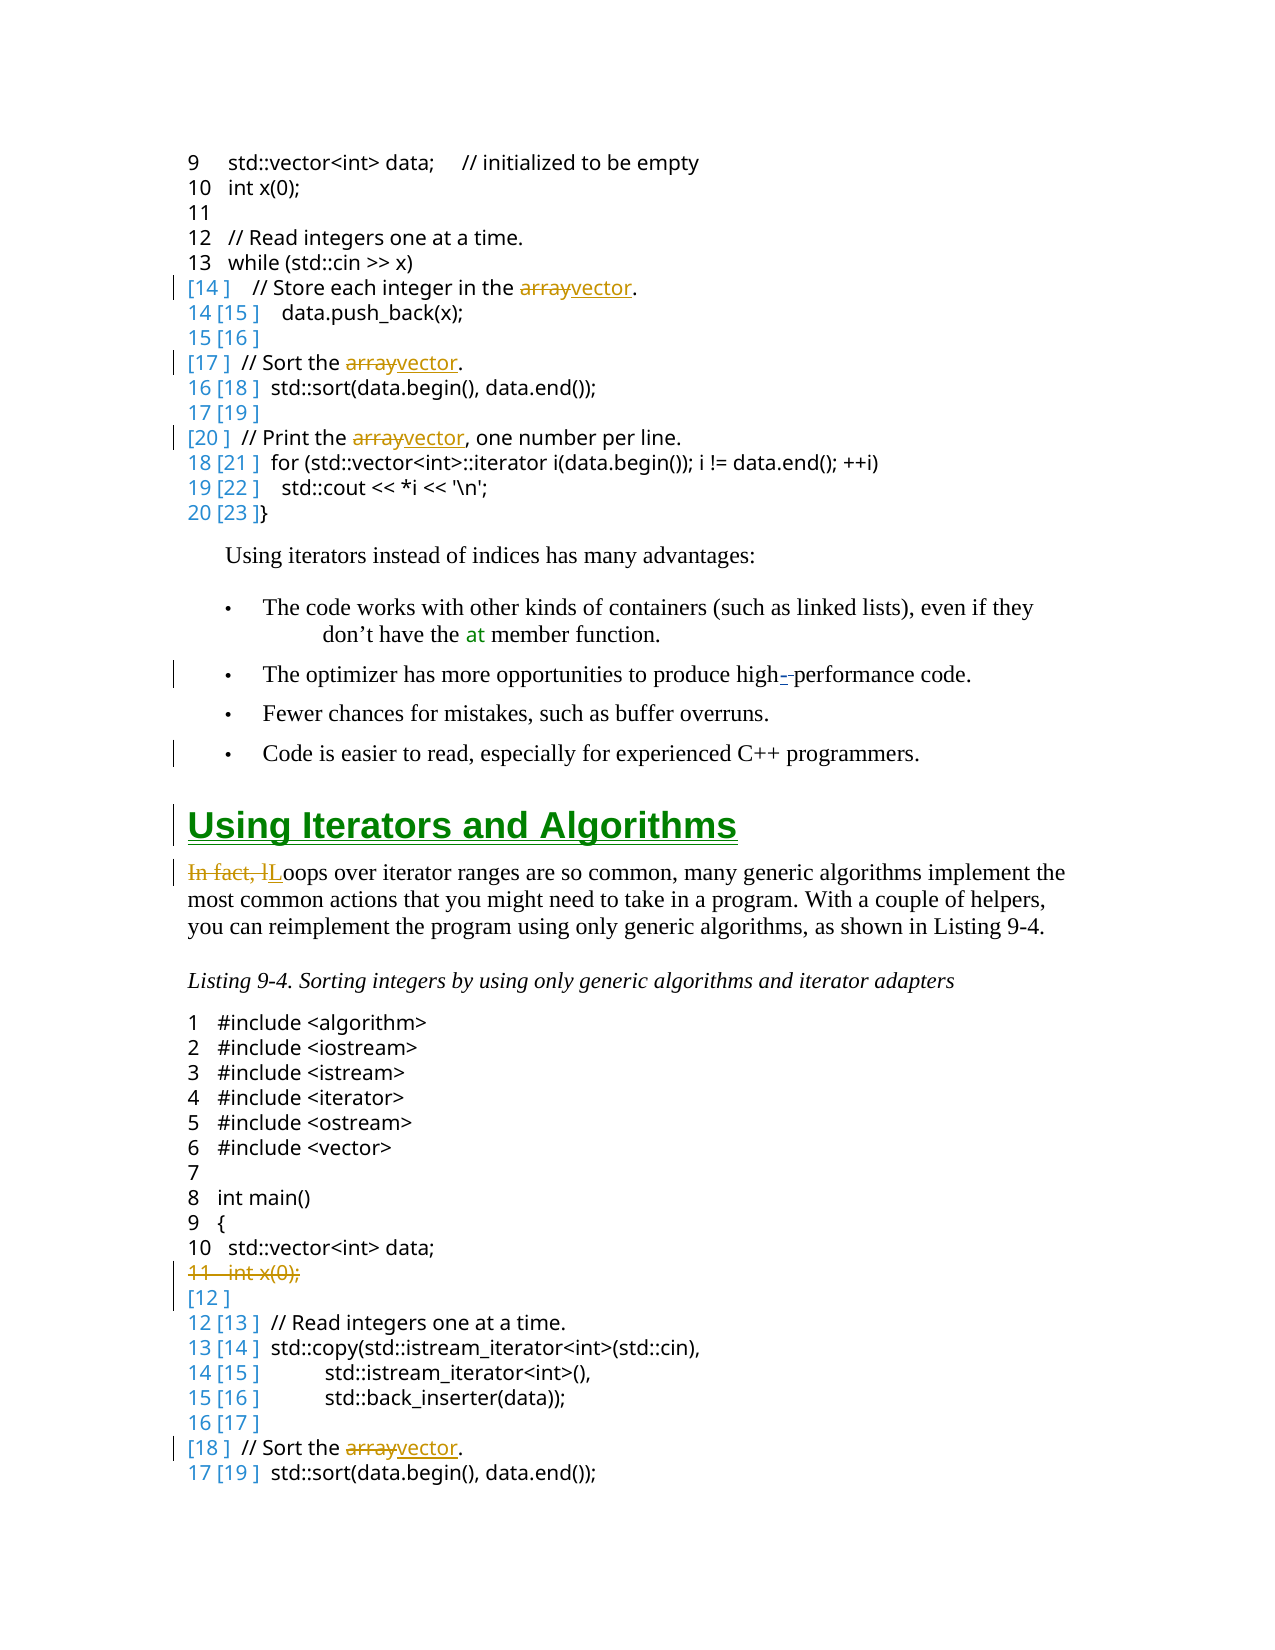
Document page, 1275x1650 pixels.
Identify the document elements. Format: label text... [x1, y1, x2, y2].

list #include <vector> [187, 1136, 1072, 1161]
list // Sort the vector. [187, 1436, 1072, 1461]
list std::copy(std::istream_iterator<int>(std::cin), [187, 1336, 1072, 1361]
list { [187, 1211, 1072, 1236]
list while (std::cin >> x) [187, 250, 1072, 275]
list // Store each integer in the vector. [187, 275, 1072, 300]
list std::sort(data.begin(), data.end()); [187, 375, 1072, 400]
text Using iterators instead of indices has many advantages: [187, 542, 1087, 569]
list // Read integers one at a time. [187, 225, 1072, 250]
list int main() [187, 1186, 1072, 1211]
list The code works with other kinds of containers (such as linked lists), even if they don’t have the at member function. [225, 594, 1087, 648]
list std::vector<int> data; // initialized to be empty [187, 150, 1072, 175]
list #include <iterator> [187, 1086, 1072, 1111]
list std::sort(data.begin(), data.end()); [187, 1461, 1072, 1486]
list for (std::vector<int>::iterator i(data.begin()); i != data.end(); ++i) [187, 450, 1072, 475]
list std::cout << *i << '\n'; [187, 475, 1072, 500]
list Fewer chances for mistakes, such as buffer overruns. [225, 700, 1087, 727]
list // Sort the vector. [187, 350, 1072, 375]
text Listing 9-4. Sorting integers by using only generic algorithms and iterator adapters [187, 965, 1087, 994]
list std::vector<int> data; [187, 1236, 1072, 1261]
list // Print the vector, one number per line. [187, 425, 1072, 450]
list #include <istream> [187, 1061, 1072, 1086]
subtitle Using Iterators and Algorithms [187, 804, 1087, 846]
list #include <ostream> [187, 1111, 1072, 1136]
list The optimizer has more opportunities to produce high-performance code. [225, 660, 1087, 687]
text Loops over iterator ranges are so common, many generic algorithms implement the most common actions that you might need to take in a program. With a couple of helpers, you can reimplement the program using only generic algorithms, as shown in Listing 9-4. [187, 858, 1087, 940]
list #include <algorithm> [187, 1011, 1072, 1036]
list } [187, 500, 1072, 525]
list std::istream_iterator<int>(), [187, 1361, 1072, 1386]
list Code is easier to read, especially for experienced C++ programmers. [225, 739, 1087, 767]
list // Read integers one at a time. [187, 1311, 1072, 1336]
list int x(0); [187, 175, 1072, 200]
list #include <iostream> [187, 1036, 1072, 1061]
list data.push_back(x); [187, 300, 1072, 325]
list std::back_inserter(data)); [187, 1386, 1072, 1411]
